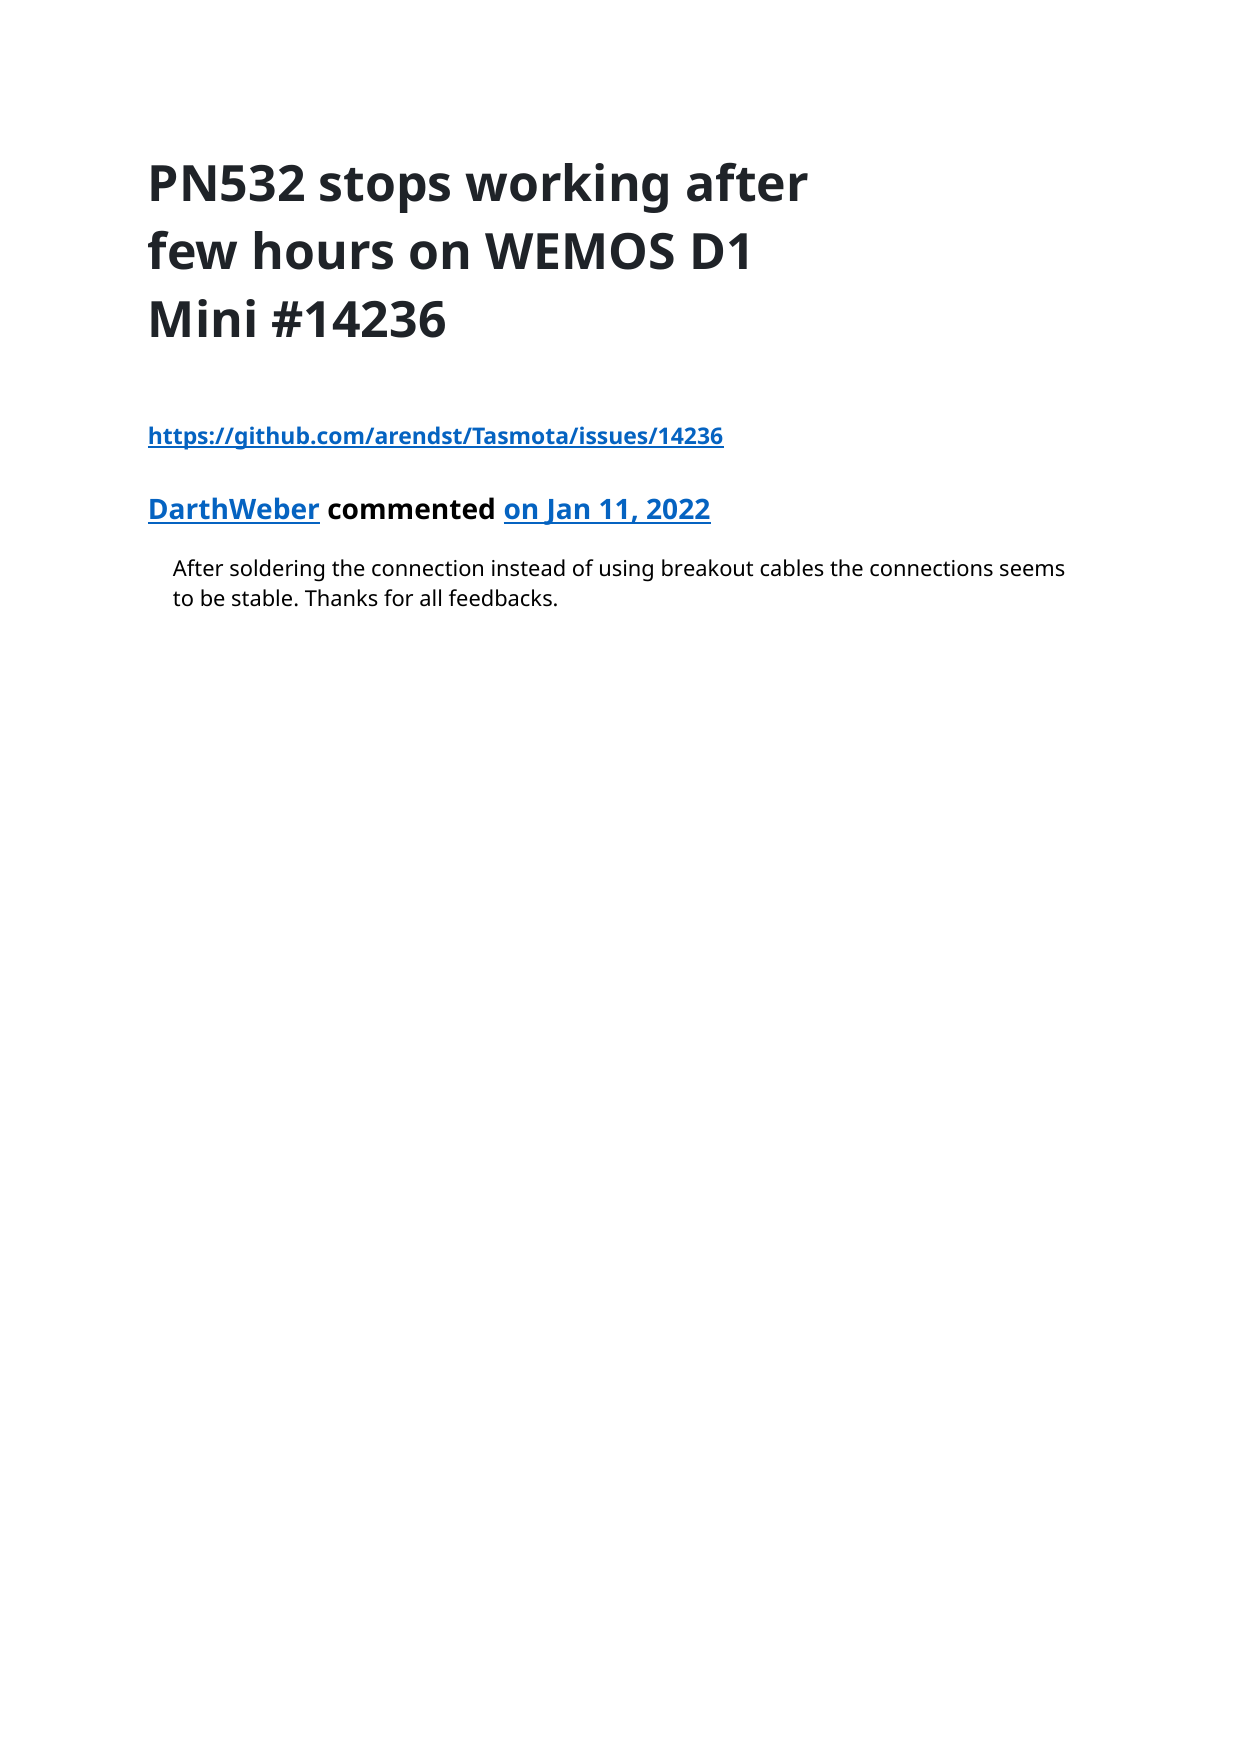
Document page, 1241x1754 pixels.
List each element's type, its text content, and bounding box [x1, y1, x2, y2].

subtitle DarthWeber commented on Jan 11, 2022 [148, 451, 1093, 528]
subtitle PN532 stops working after few hours on WEMOS D1 Mini #14236 https://github.com/arendst/Tasmota/issues/14236 [148, 148, 858, 451]
table_header After soldering the connection instead of using breakout cables the connections seems to be stable. Thanks for all feedbacks. [148, 528, 1093, 638]
